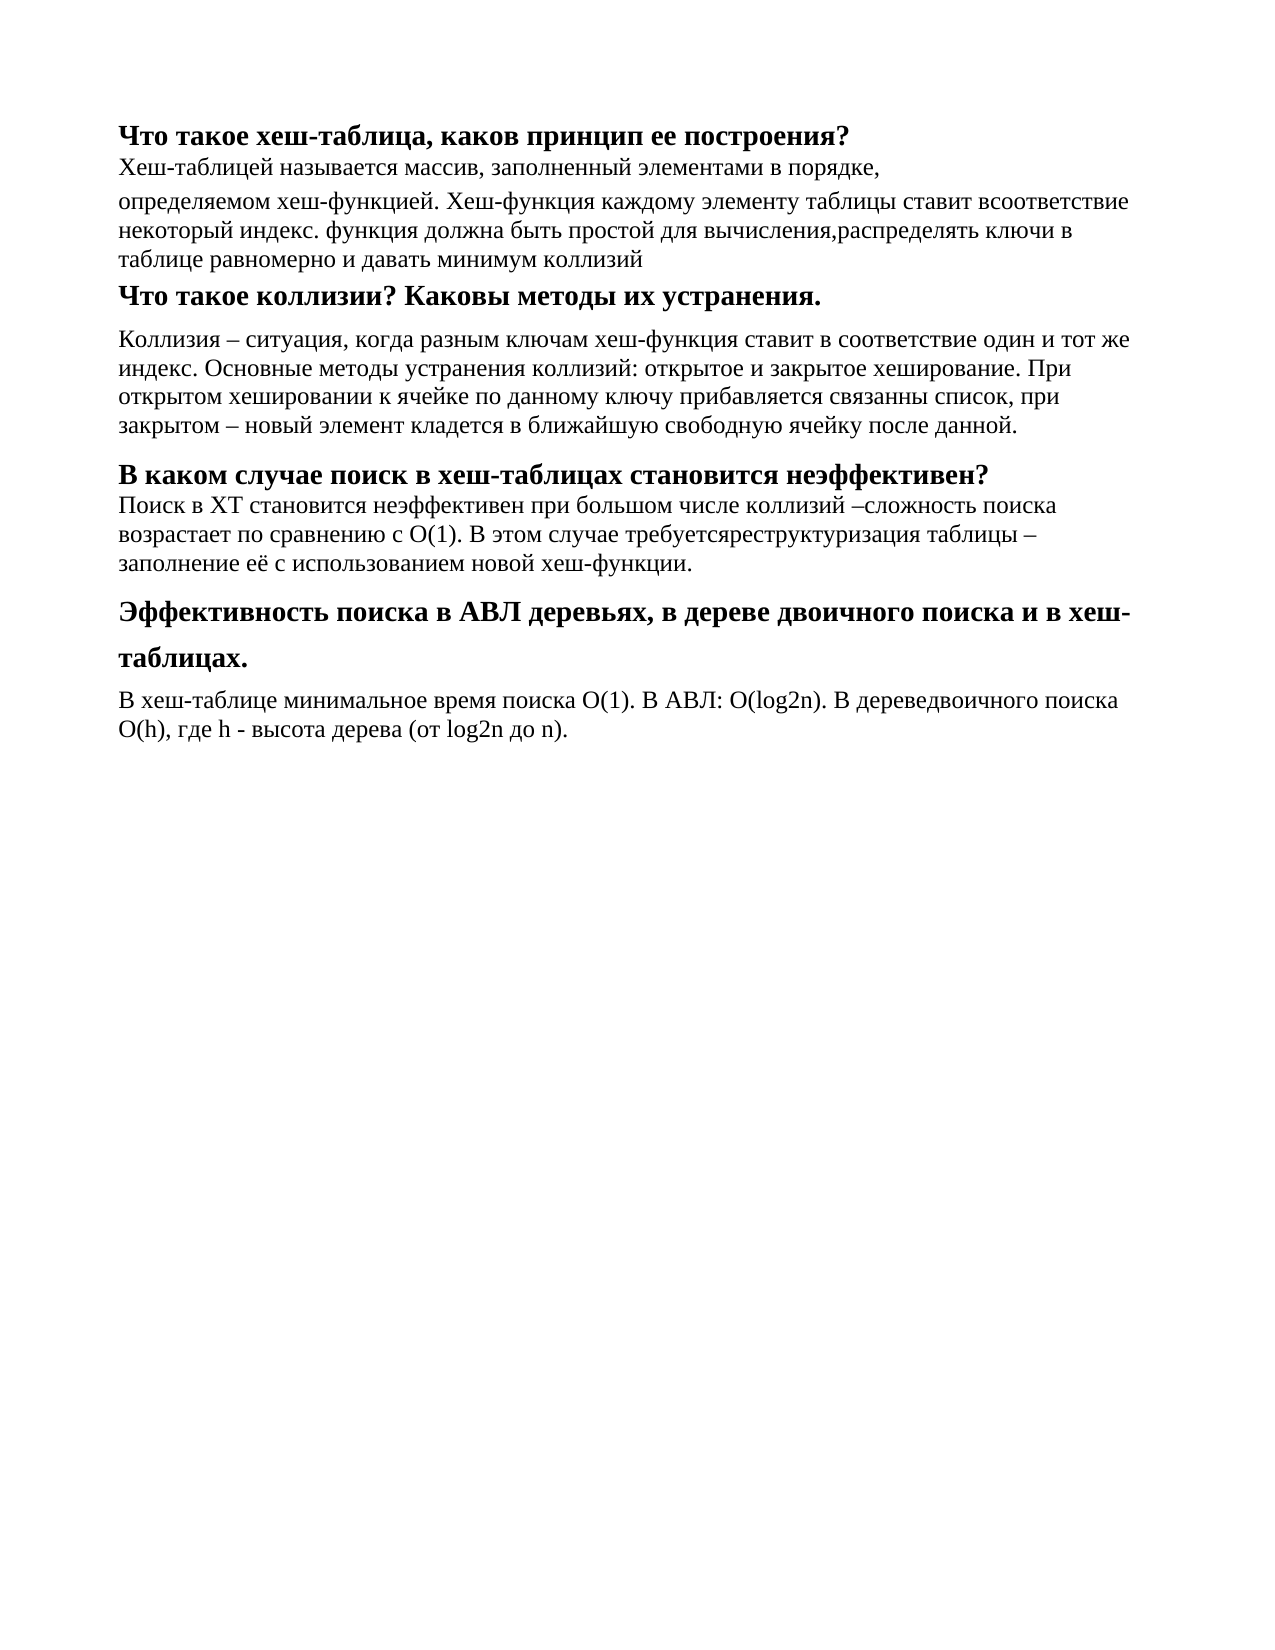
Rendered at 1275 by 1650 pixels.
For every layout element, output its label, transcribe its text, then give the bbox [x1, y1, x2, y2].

text В каком случае поиск в хеш-таблицах становится неэффективен? Поиск в ХТ становится неэффективен при большом числе коллизий –сложность поиска возрастает по сравнению с О(1). В этом случае требуетсяреструктуризация таблицы – заполнение её с использованием новой хеш-функции. [118, 457, 1157, 577]
text таблицах. [118, 640, 1157, 673]
text Что такое коллизии? Каковы методы их устранения. [118, 278, 1157, 312]
text Что такое хеш-таблица, каков принцип ее построения? Хеш-таблицей называется массив, заполненный элементами в порядке, [118, 118, 1157, 180]
text определяемом хеш-функцией. Хеш-функция каждому элементу таблицы ставит всоответствие некоторый индекс. функция должна быть простой для вычисления,распределять ключи в таблице равномерно и давать минимум коллизий [118, 186, 1157, 273]
text Коллизия – ситуация, когда разным ключам хеш-функция ставит в соответствие один и тот же индекс. Основные методы устранения коллизий: открытое и закрытое хеширование. При открытом хешировании к ячейке по данному ключу прибавляется связанны список, при закрытом – новый элемент кладется в ближайшую свободную ячейку после данной. [118, 324, 1157, 439]
text В хеш-таблице минимальное время поиска О(1). В АВЛ: О(log2n). В дереведвоичного поиска О(h), где h - высота дерева (от log2n до n). [118, 685, 1157, 743]
text Эффективность поиска в АВЛ деревьях, в дереве двоичного поиска и в хеш- [118, 594, 1157, 628]
